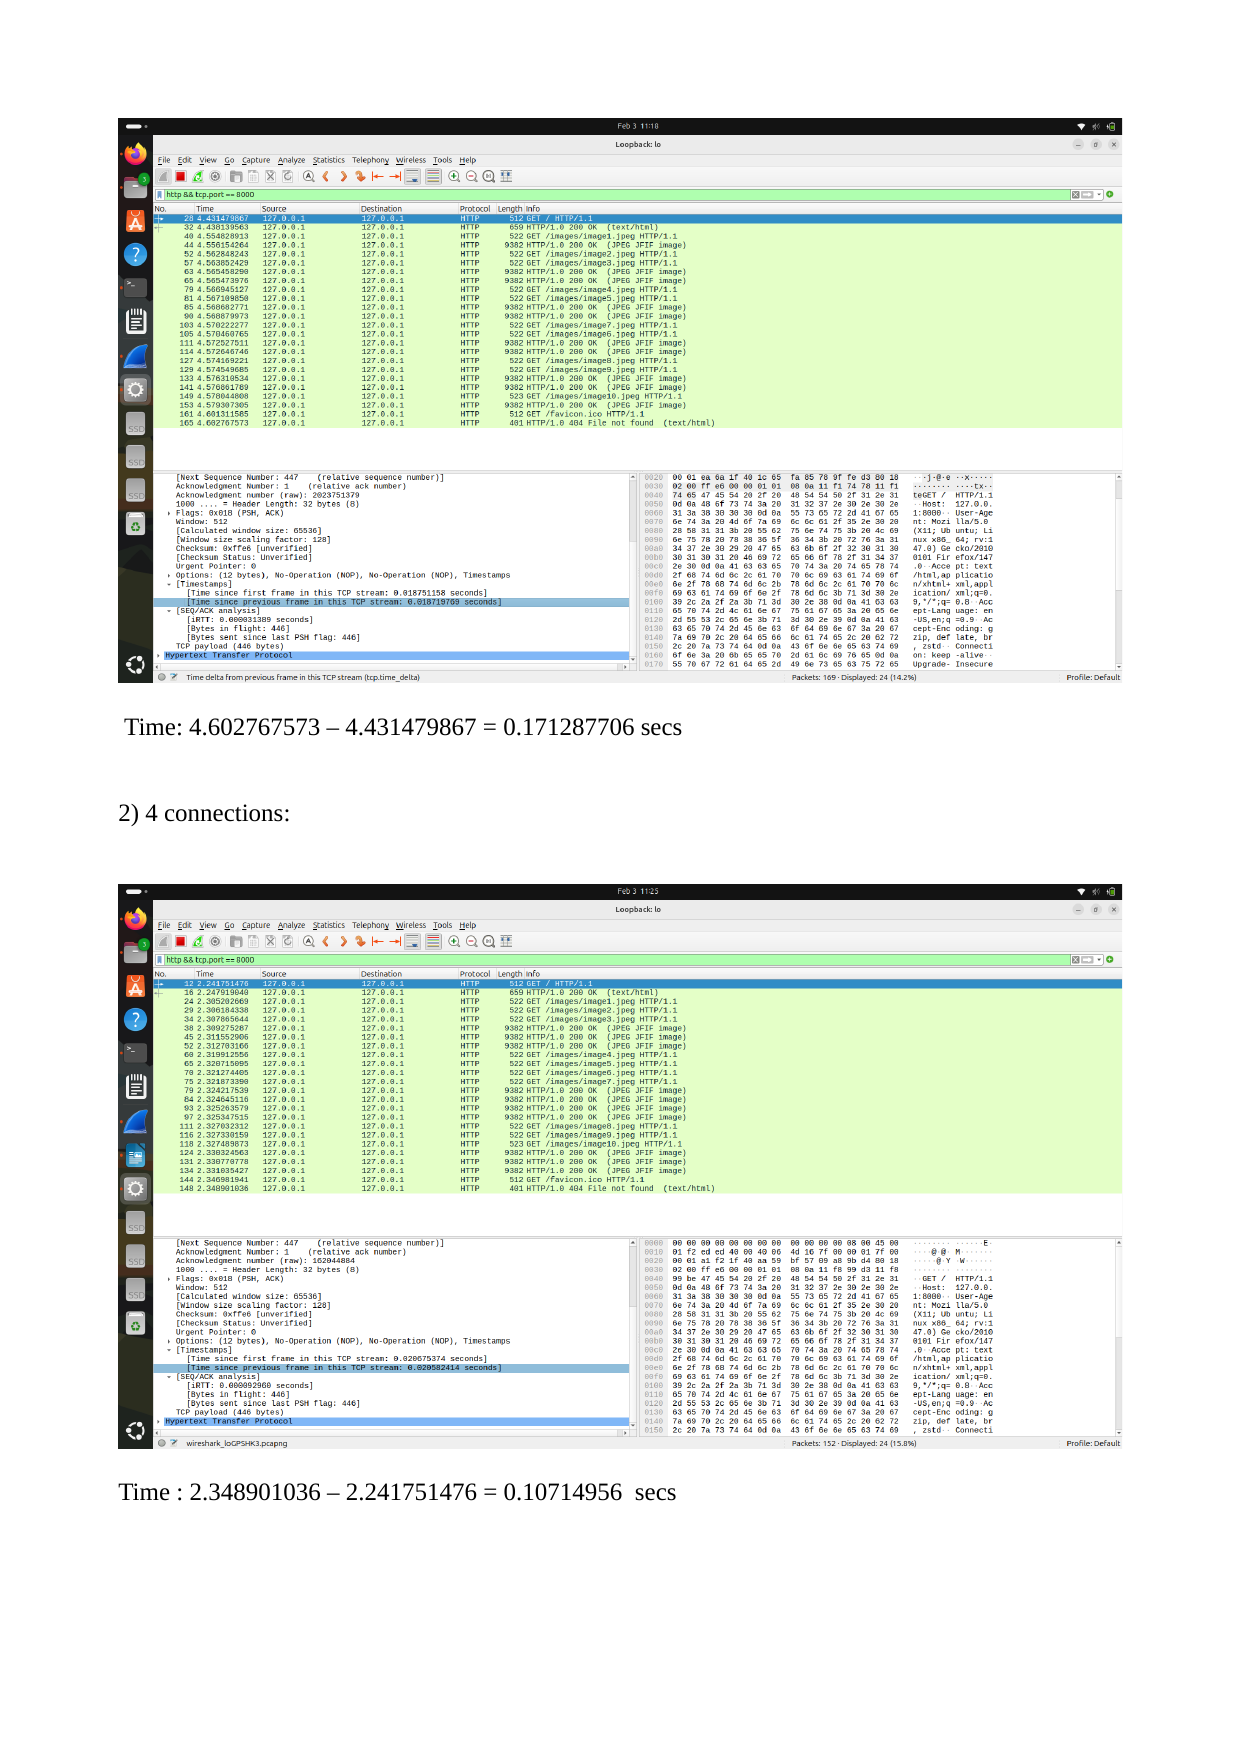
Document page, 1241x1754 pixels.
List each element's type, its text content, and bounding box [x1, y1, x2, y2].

text 2) 4 connections: [118, 798, 1122, 827]
text Time : 2.348901036 – 2.241751476 = 0.10714956 secs [118, 1477, 1122, 1506]
text Time: 4.602767573 – 4.431479867 = 0.171287706 secs [118, 712, 1122, 740]
picture [118, 118, 1123, 683]
picture [118, 884, 1123, 1449]
